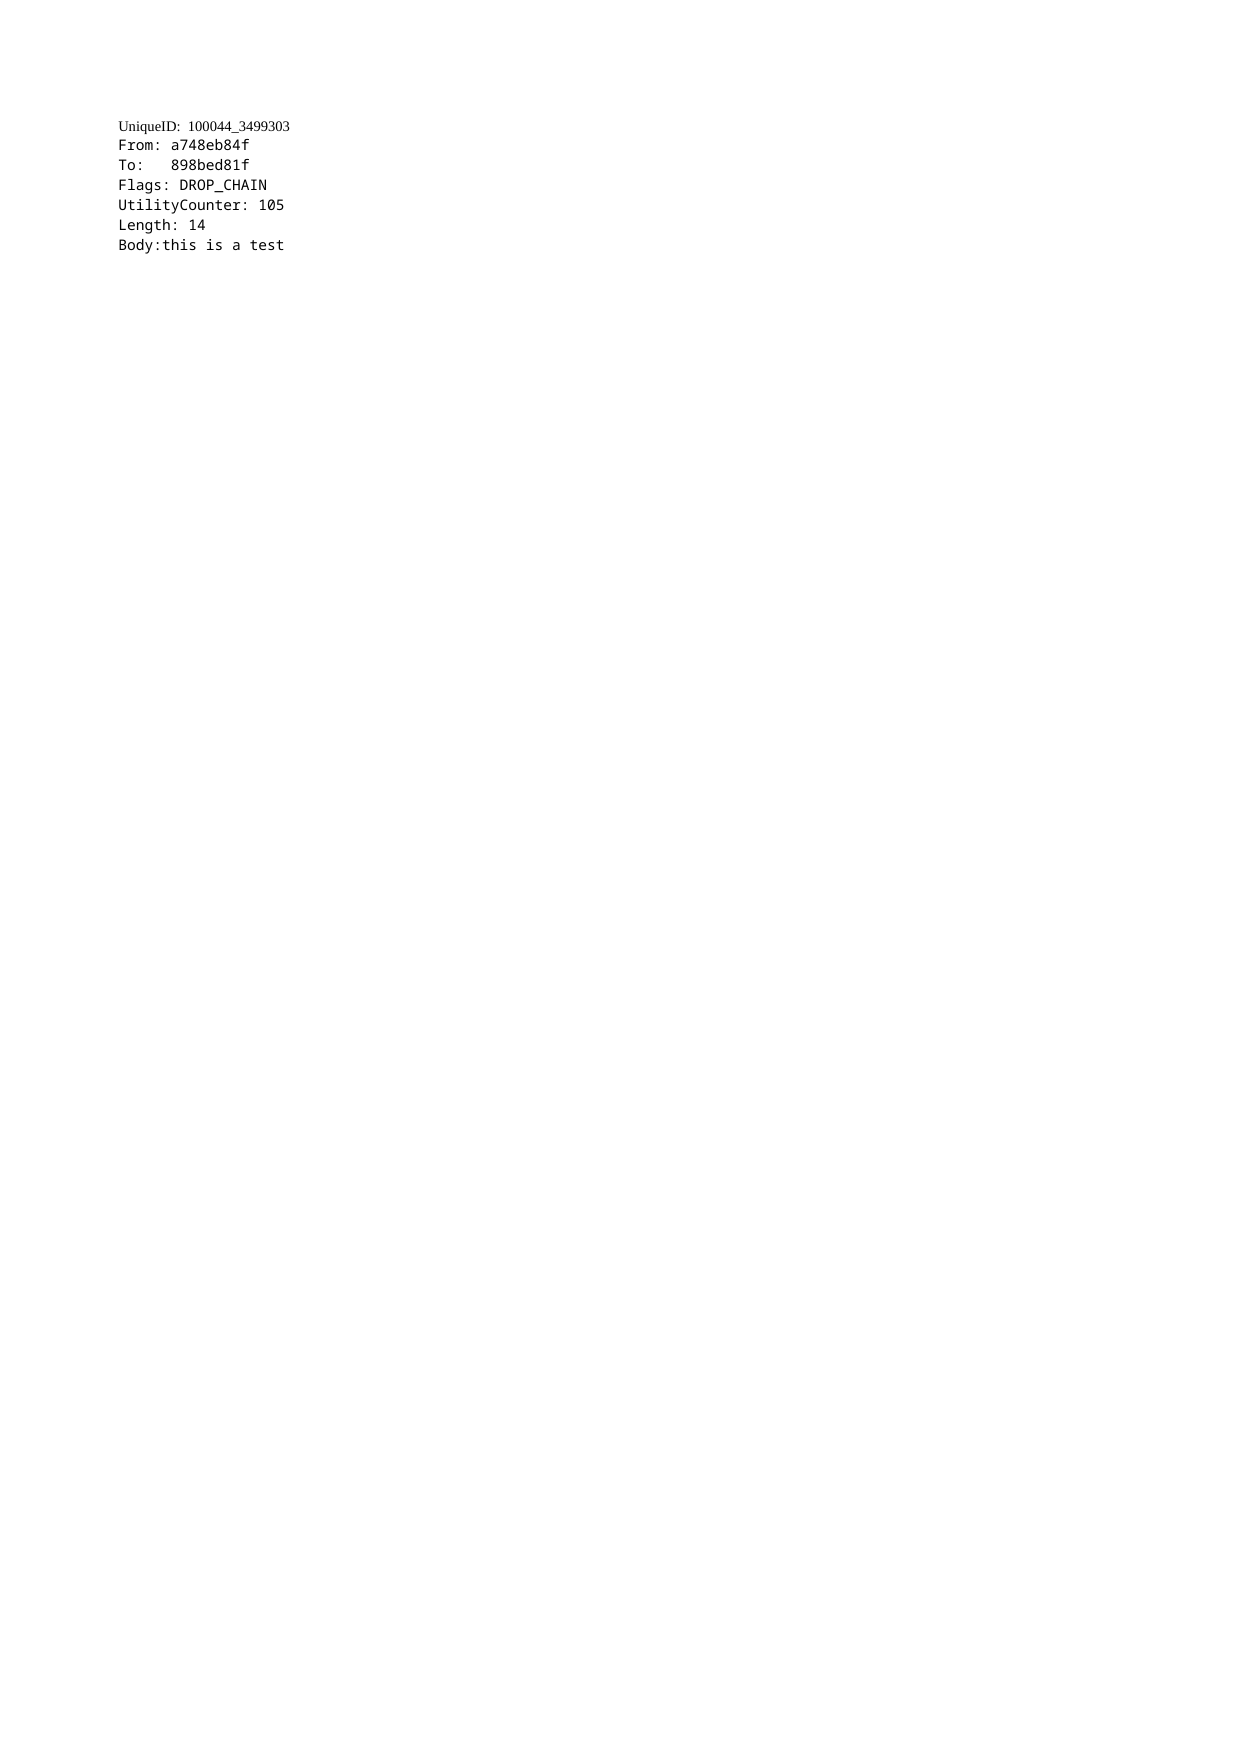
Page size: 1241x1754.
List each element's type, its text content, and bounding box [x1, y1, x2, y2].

text Body:this is a test [118, 234, 1122, 254]
text To: 898bed81f [118, 155, 1122, 175]
text From: a748eb84f [118, 135, 1122, 155]
text UtilityCounter: 105 [118, 194, 1122, 214]
text UniqueID: 100044_3499303 [118, 118, 1122, 135]
text Flags: DROP_CHAIN [118, 175, 1122, 194]
text Length: 14 [118, 214, 1122, 234]
